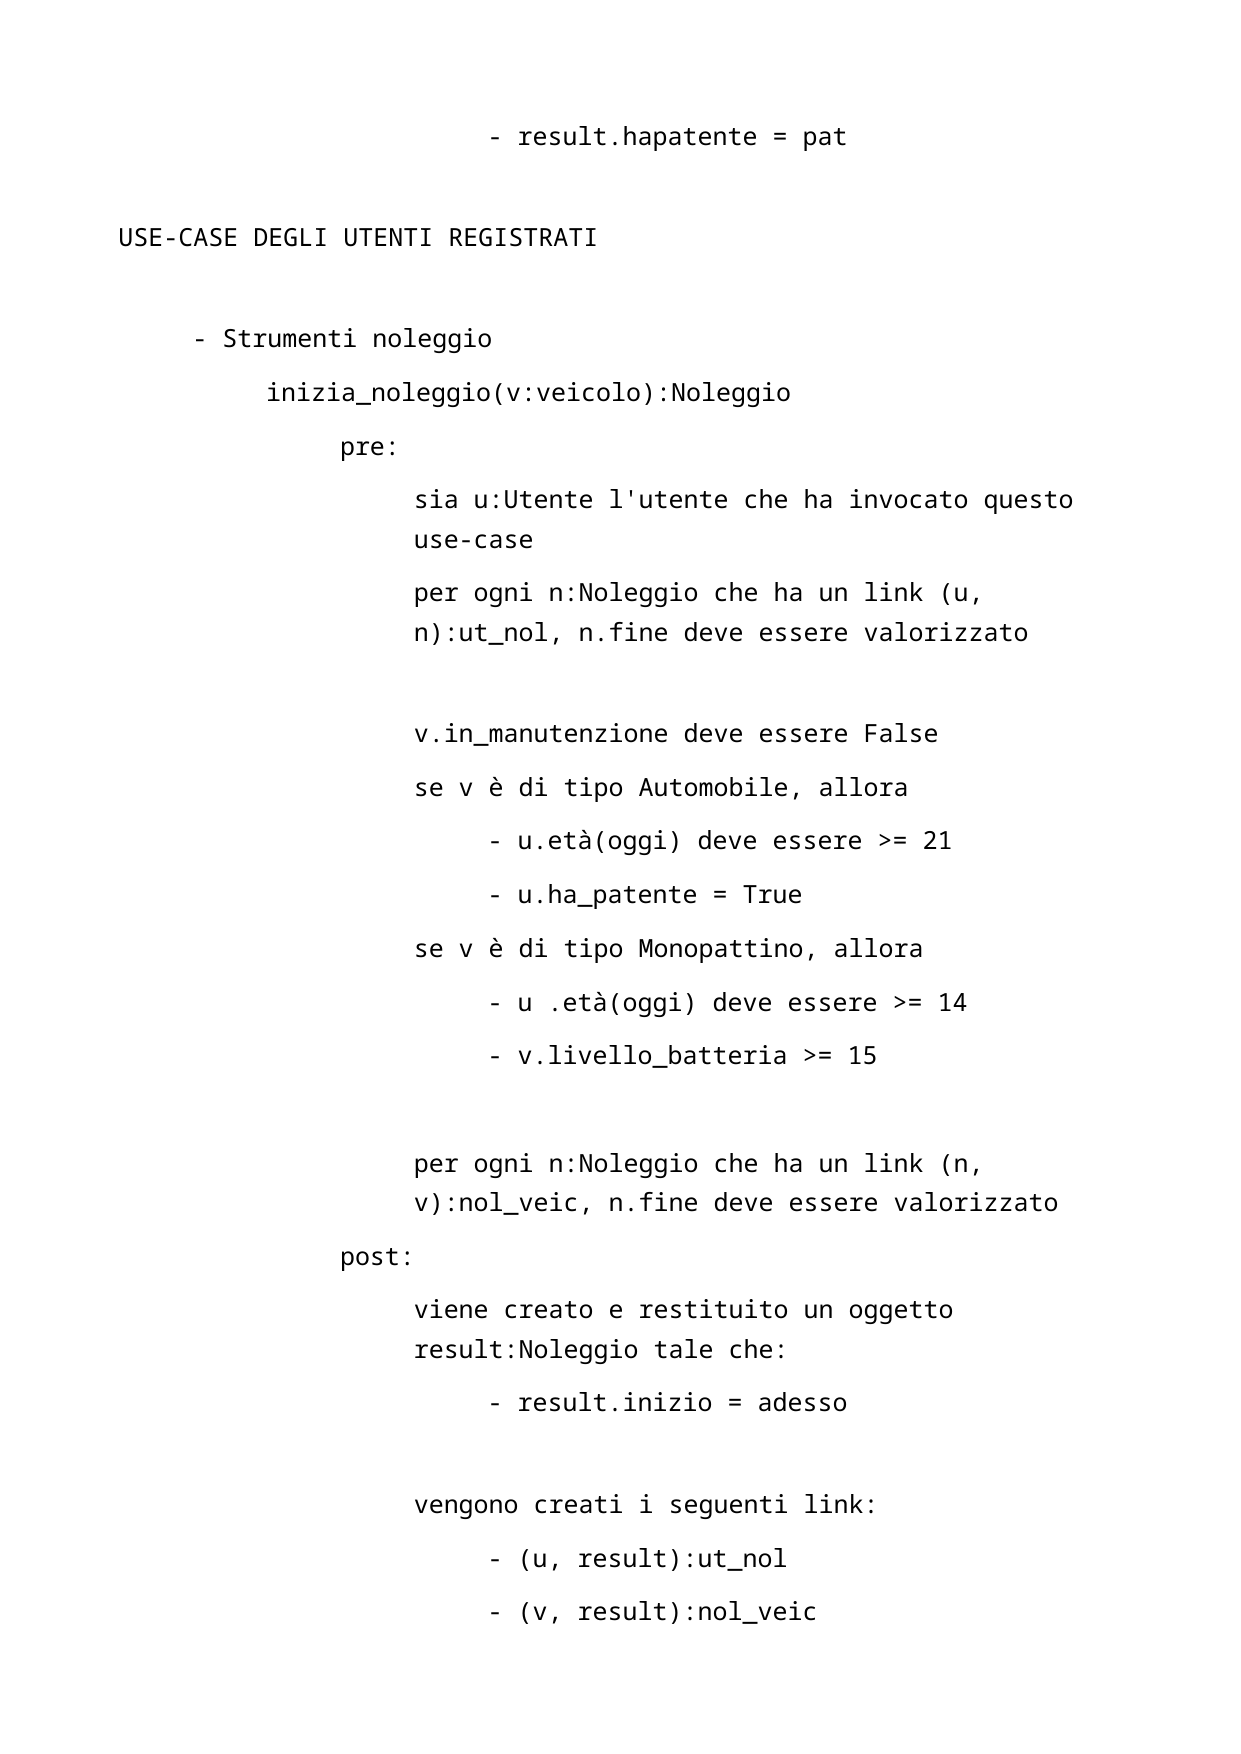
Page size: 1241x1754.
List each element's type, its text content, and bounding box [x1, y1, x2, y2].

text viene creato e restituito un oggetto result:Noleggio tale che: [118, 1292, 1122, 1365]
text se v è di tipo Automobile, allora [118, 769, 1122, 803]
text inizia_noleggio(v:veicolo):Noleggio [118, 374, 1122, 409]
text vengono creati i seguenti link: [118, 1486, 1122, 1521]
text post: [118, 1238, 1122, 1272]
text se v è di tipo Monopattino, allora [118, 931, 1122, 964]
text per ogni n:Noleggio che ha un link (u, n):ut_nol, n.fine deve essere valorizzato [118, 575, 1122, 648]
text sia u:Utente l'utente che ha invocato questo use-case [118, 482, 1122, 555]
text v.in_manutenzione deve essere False [118, 716, 1122, 749]
text - result.inizio = adesso [118, 1385, 1122, 1419]
text - u.ha_patente = True [118, 877, 1122, 911]
text - (v, result):nol_veic [118, 1594, 1122, 1628]
text - u.età(oggi) deve essere >= 21 [118, 823, 1122, 857]
text - result.hapatente = pat [118, 118, 1122, 152]
text pre: [118, 428, 1122, 462]
text - v.livello_batteria >= 15 [118, 1038, 1122, 1072]
text - (u, result):ut_nol [118, 1540, 1122, 1574]
text - u .età(oggi) deve essere >= 14 [118, 984, 1122, 1018]
text per ogni n:Noleggio che ha un link (n, v):nol_veic, n.fine deve essere valorizzato [118, 1146, 1122, 1219]
text USE-CASE DEGLI UTENTI REGISTRATI [118, 219, 1122, 253]
text - Strumenti noleggio [118, 321, 1122, 355]
